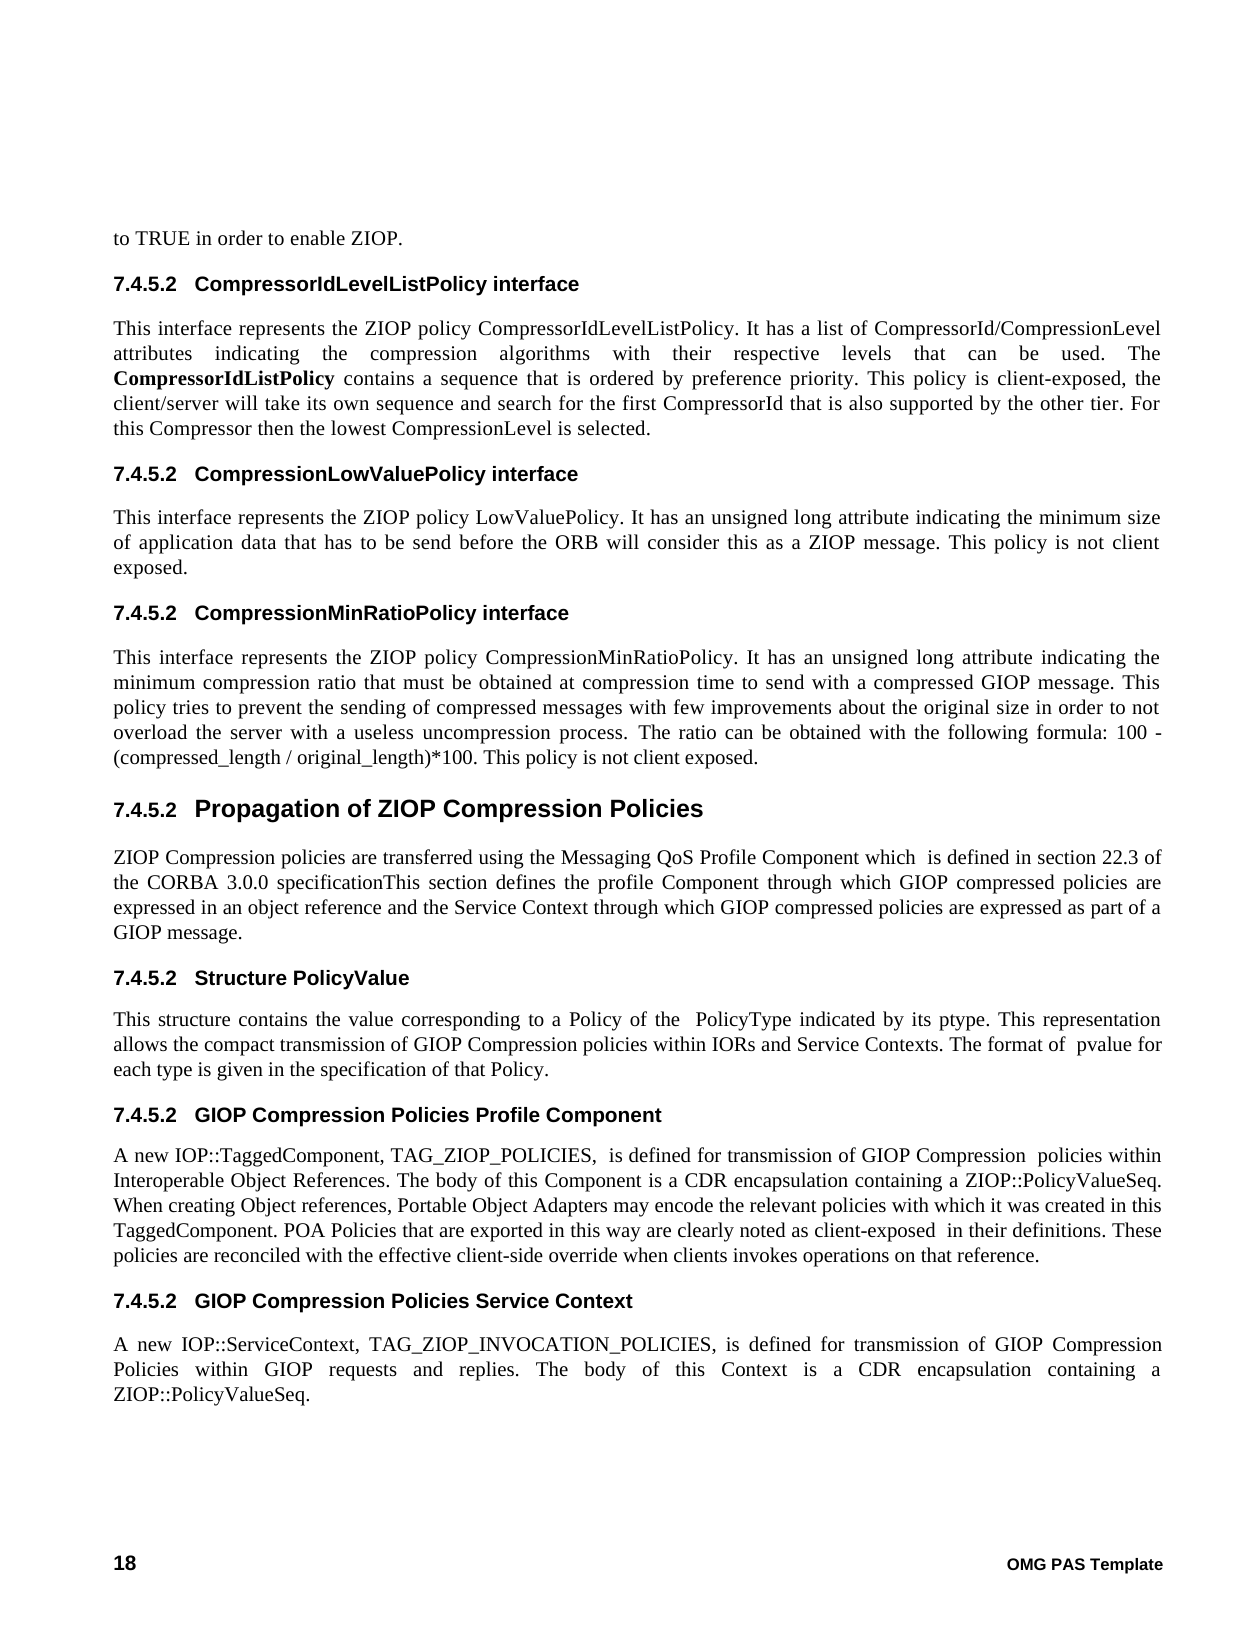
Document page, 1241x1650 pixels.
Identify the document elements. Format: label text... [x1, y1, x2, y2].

text A new IOP::ServiceContext, TAG_ZIOP_INVOCATION_POLICIES, is defined for transmission of GIOP Compression Policies within GIOP requests and replies. The body of this Context is a CDR encapsulation containing a ZIOP::PolicyValueSeq. [113, 1331, 1163, 1406]
subtitle Propagation of ZIOP Compression Policies [113, 794, 1163, 823]
text This interface represents the ZIOP policy CompressorIdLevelListPolicy. It has a list of CompressorId/CompressionLevel attributes indicating the compression algorithms with their respective levels that can be used. The CompressorIdListPolicy contains a sequence that is ordered by preference priority. This policy is client-exposed, the client/server will take its own sequence and search for the first CompressorId that is also supported by the other tier. For this Compressor then the lowest CompressionLevel is selected. [113, 314, 1163, 439]
subtitle GIOP Compression Policies Service Context [113, 1287, 1163, 1312]
subtitle Structure PolicyValue [113, 964, 1163, 989]
subtitle CompressionLowValuePolicy interface [113, 460, 1163, 485]
subtitle CompressionMinRatioPolicy interface [113, 600, 1163, 625]
text ZIOP Compression policies are transferred using the Messaging QoS Profile Component which is defined in section 22.3 of the CORBA 3.0.0 specificationThis section defines the profile Component through which GIOP compressed policies are expressed in an object reference and the Service Context through which GIOP compressed policies are expressed as part of a GIOP message. [113, 844, 1163, 944]
subtitle GIOP Compression Policies Profile Component [113, 1102, 1163, 1127]
text This interface represents the ZIOP policy LowValuePolicy. It has an unsigned long attribute indicating the minimum size of application data that has to be send before the ORB will consider this as a ZIOP message. This policy is not client exposed. [113, 504, 1163, 579]
text This structure contains the value corresponding to a Policy of the PolicyType indicated by its ptype. This representation allows the compact transmission of GIOP Compression policies within IORs and Service Contexts. The format of pvalue for each type is given in the specification of that Policy. [113, 1006, 1163, 1081]
text This interface represents the ZIOP policy CompressionMinRatioPolicy. It has an unsigned long attribute indicating the minimum compression ratio that must be obtained at compression time to send with a compressed GIOP message. This policy tries to prevent the sending of compressed messages with few improvements about the original size in order to not overload the server with a useless uncompression process. The ratio can be obtained with the following formula: 100 - (compressed_length / original_length)*100. This policy is not client exposed. [113, 644, 1163, 769]
text to TRUE in order to enable ZIOP. [113, 225, 1163, 250]
subtitle CompressorIdLevelListPolicy interface [113, 271, 1163, 296]
text A new IOP::TaggedComponent, TAG_ZIOP_POLICIES, is defined for transmission of GIOP Compression policies within Interoperable Object References. The body of this Component is a CDR encapsulation containing a ZIOP::PolicyValueSeq. When creating Object references, Portable Object Adapters may encode the relevant policies with which it was created in this TaggedComponent. POA Policies that are exported in this way are clearly noted as client-exposed in their definitions. These policies are reconciled with the effective client-side override when clients invokes operations on that reference. [113, 1142, 1163, 1267]
